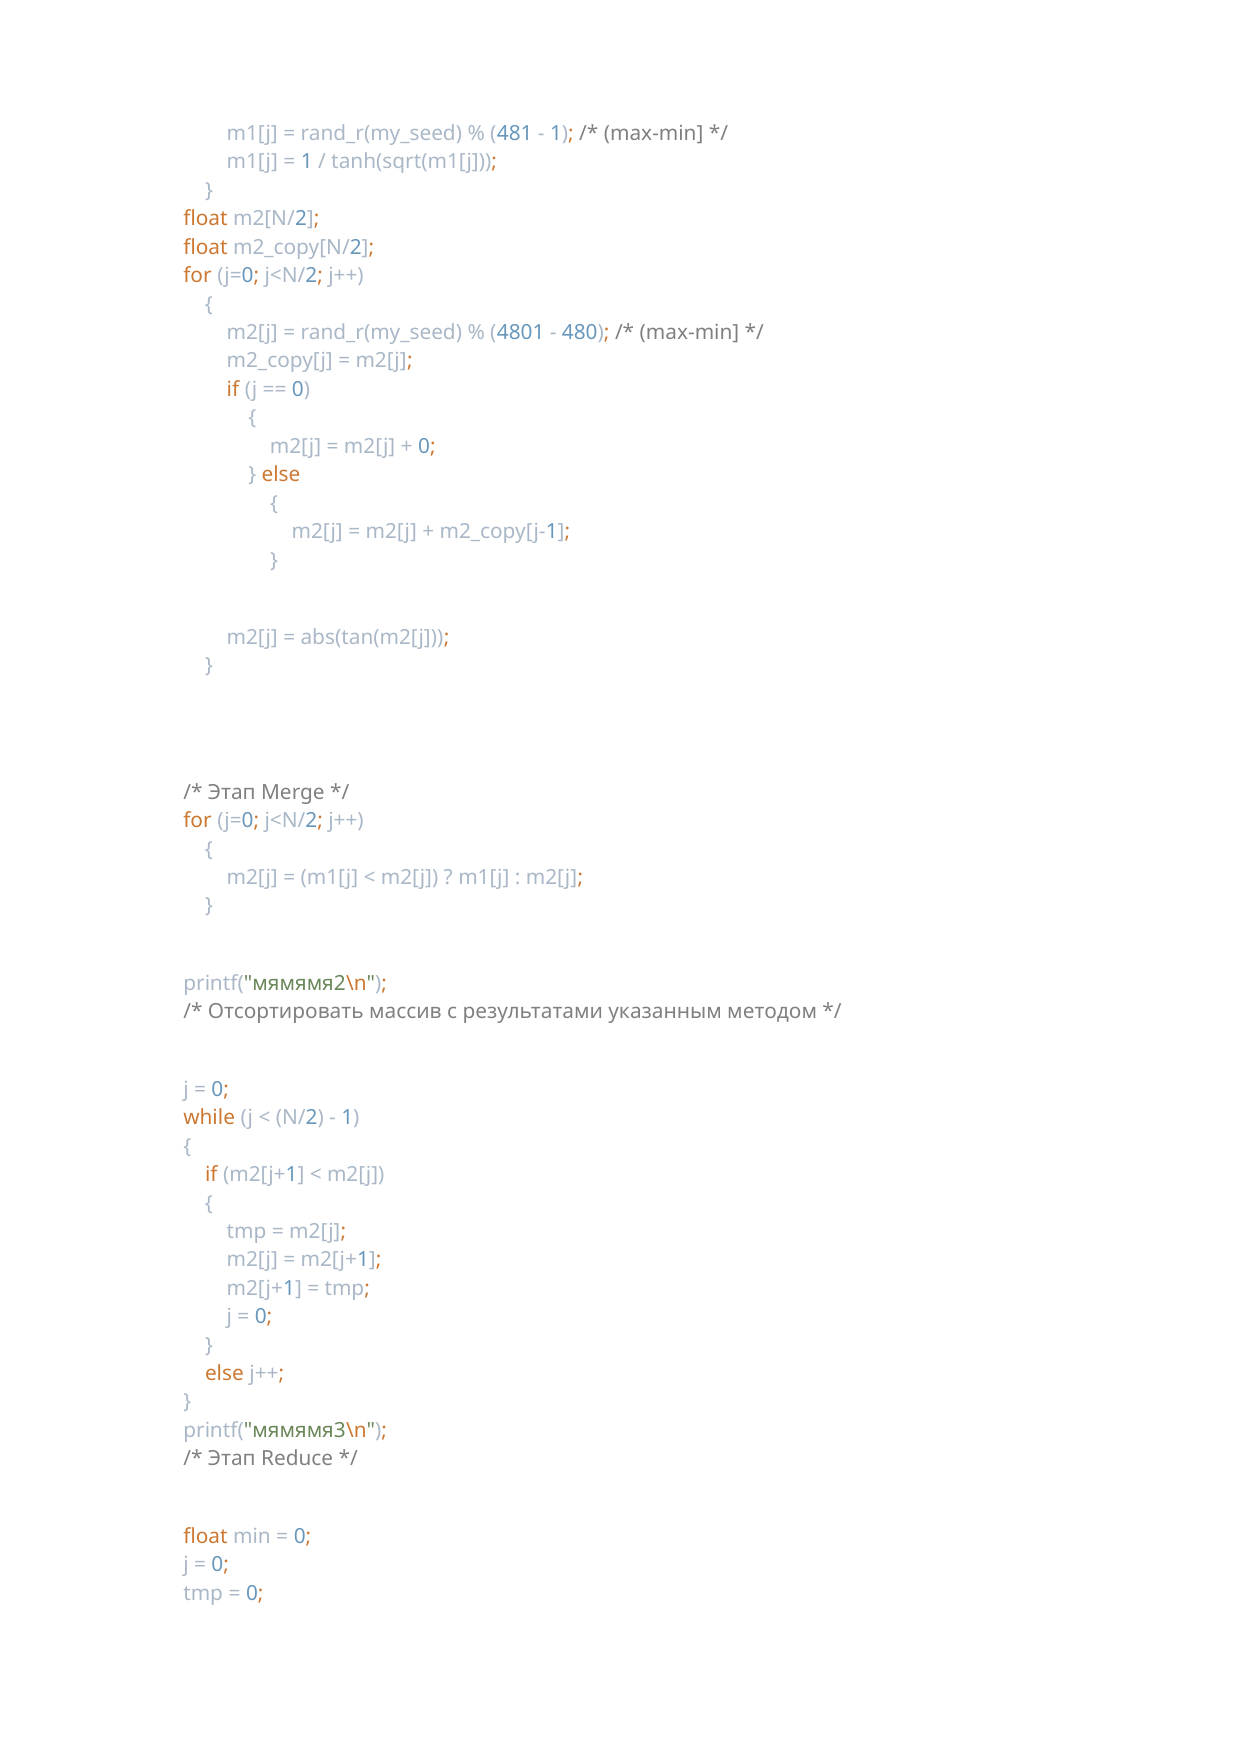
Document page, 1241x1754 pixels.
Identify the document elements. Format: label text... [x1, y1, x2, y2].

text m1[j] = rand_r(my_seed) % (481 - 1); /* (max-min] */ m1[j] = 1 / tanh(sqrt(m1[j])); } float m2[N/2]; float m2_copy[N/2]; for (j=0; j<N/2; j++) { m2[j] = rand_r(my_seed) % (4801 - 480); /* (max-min] */ m2_copy[j] = m2[j]; if (j == 0) { m2[j] = m2[j] + 0; } else { m2[j] = m2[j] + m2_copy[j-1]; } m2[j] = abs(tan(m2[j])); } /* Этап Merge */ for (j=0; j<N/2; j++) { m2[j] = (m1[j] < m2[j]) ? m1[j] : m2[j]; } printf("мямямя2\n"); /* Отсортировать массив с результатами указанным методом */ j = 0; while (j < (N/2) - 1) { if (m2[j+1] < m2[j]) { tmp = m2[j]; m2[j] = m2[j+1]; m2[j+1] = tmp; j = 0; } else j++; } printf("мямямя3\n"); /* Этап Reduce */ float min = 0; j = 0; tmp = 0; [118, 118, 1122, 1606]
